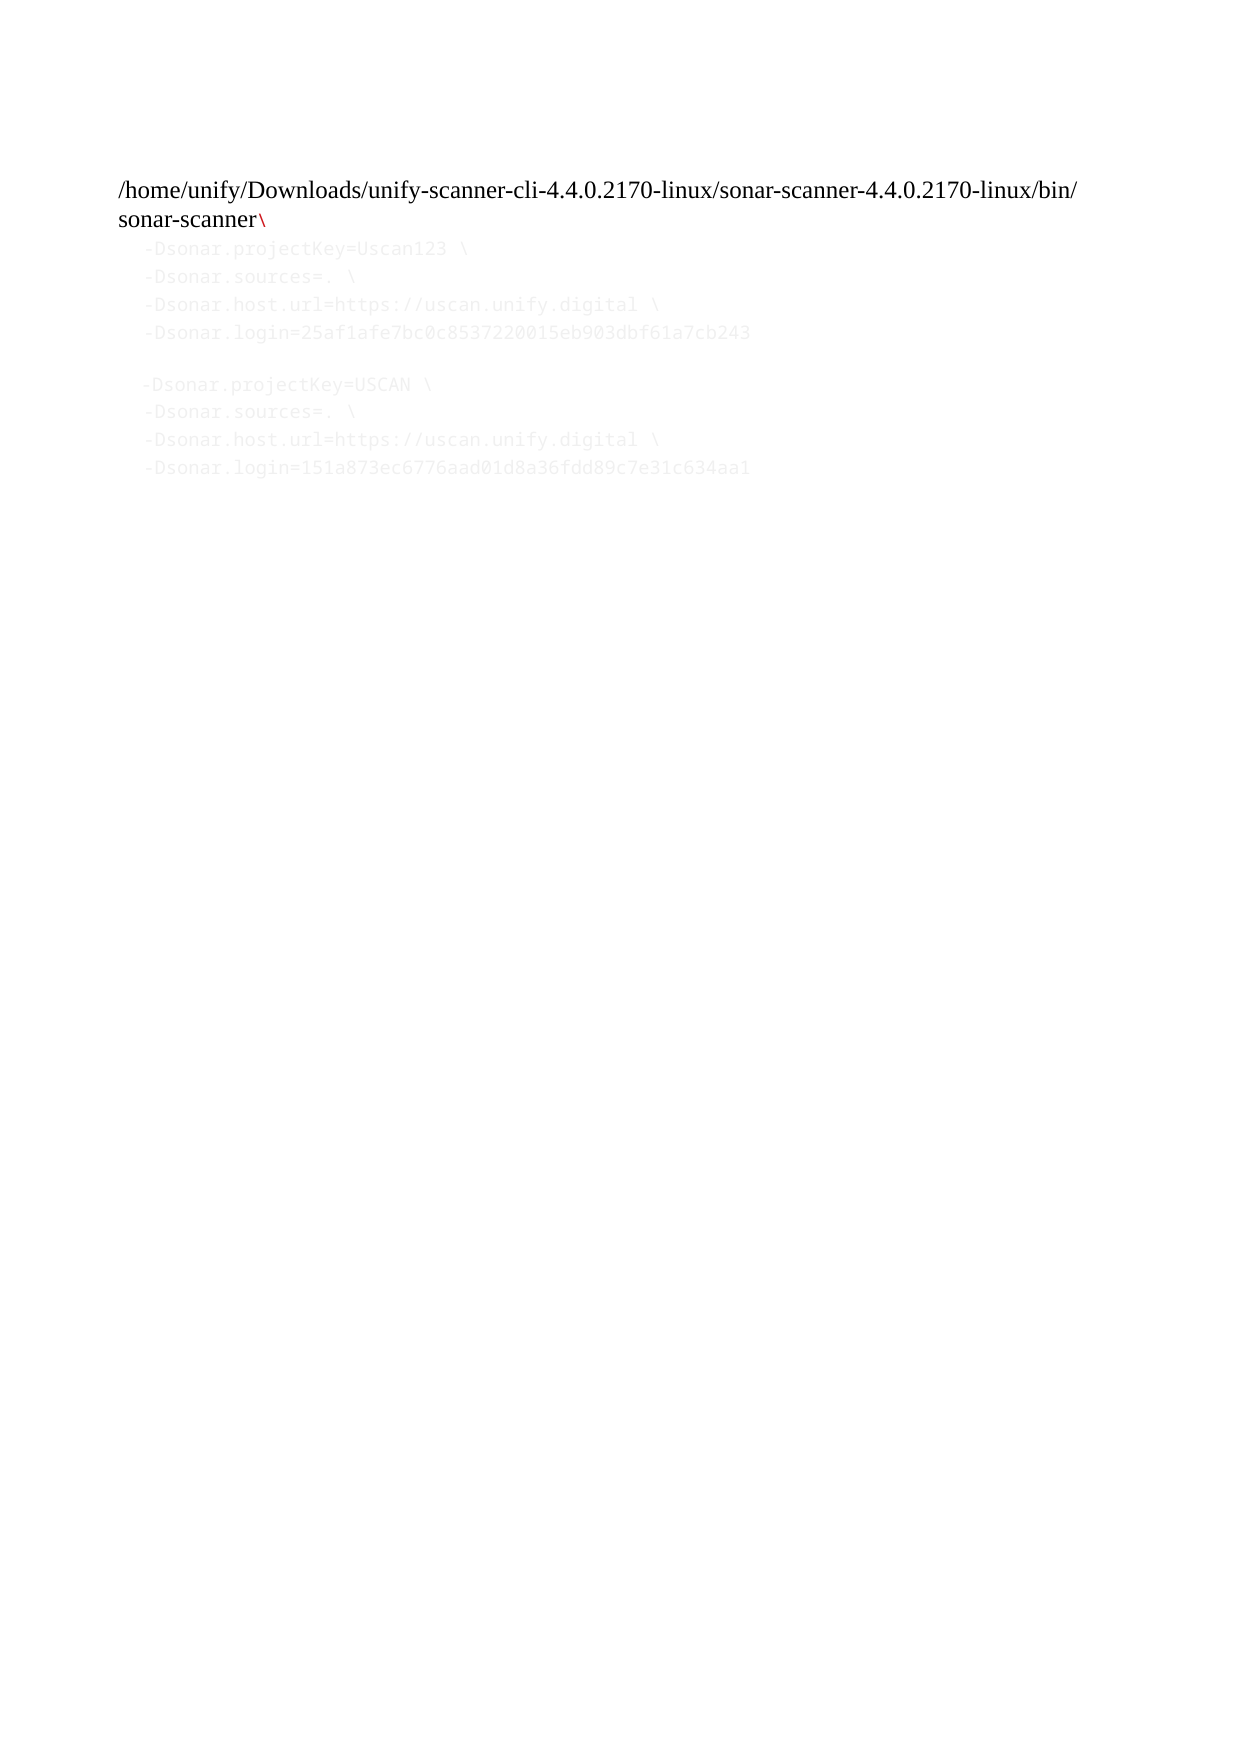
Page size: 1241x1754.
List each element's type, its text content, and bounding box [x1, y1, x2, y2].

text -Dsonar.login=25af1afe7bc0c8537220015eb903dbf61a7cb243 [118, 317, 1122, 346]
text -Dsonar.host.url=https://uscan.unify.digital \ [118, 289, 1122, 317]
text -Dsonar.sources=. \ [118, 261, 1122, 289]
text -Dsonar.projectKey=USCAN \ [118, 371, 1122, 397]
text -Dsonar.projectKey=Uscan123 \ [118, 233, 1122, 261]
text -Dsonar.login=151a873ec6776aad01d8a36fdd89c7e31c634aa1 [118, 453, 1122, 481]
text -Dsonar.sources=. \ [118, 397, 1122, 425]
text -Dsonar.host.url=https://uscan.unify.digital \ [118, 425, 1122, 453]
text /home/unify/Downloads/unify-scanner-cli-4.4.0.2170-linux/sonar-scanner-4.4.0.2170-linux/bin/sonar-scanner\ [118, 176, 1122, 233]
